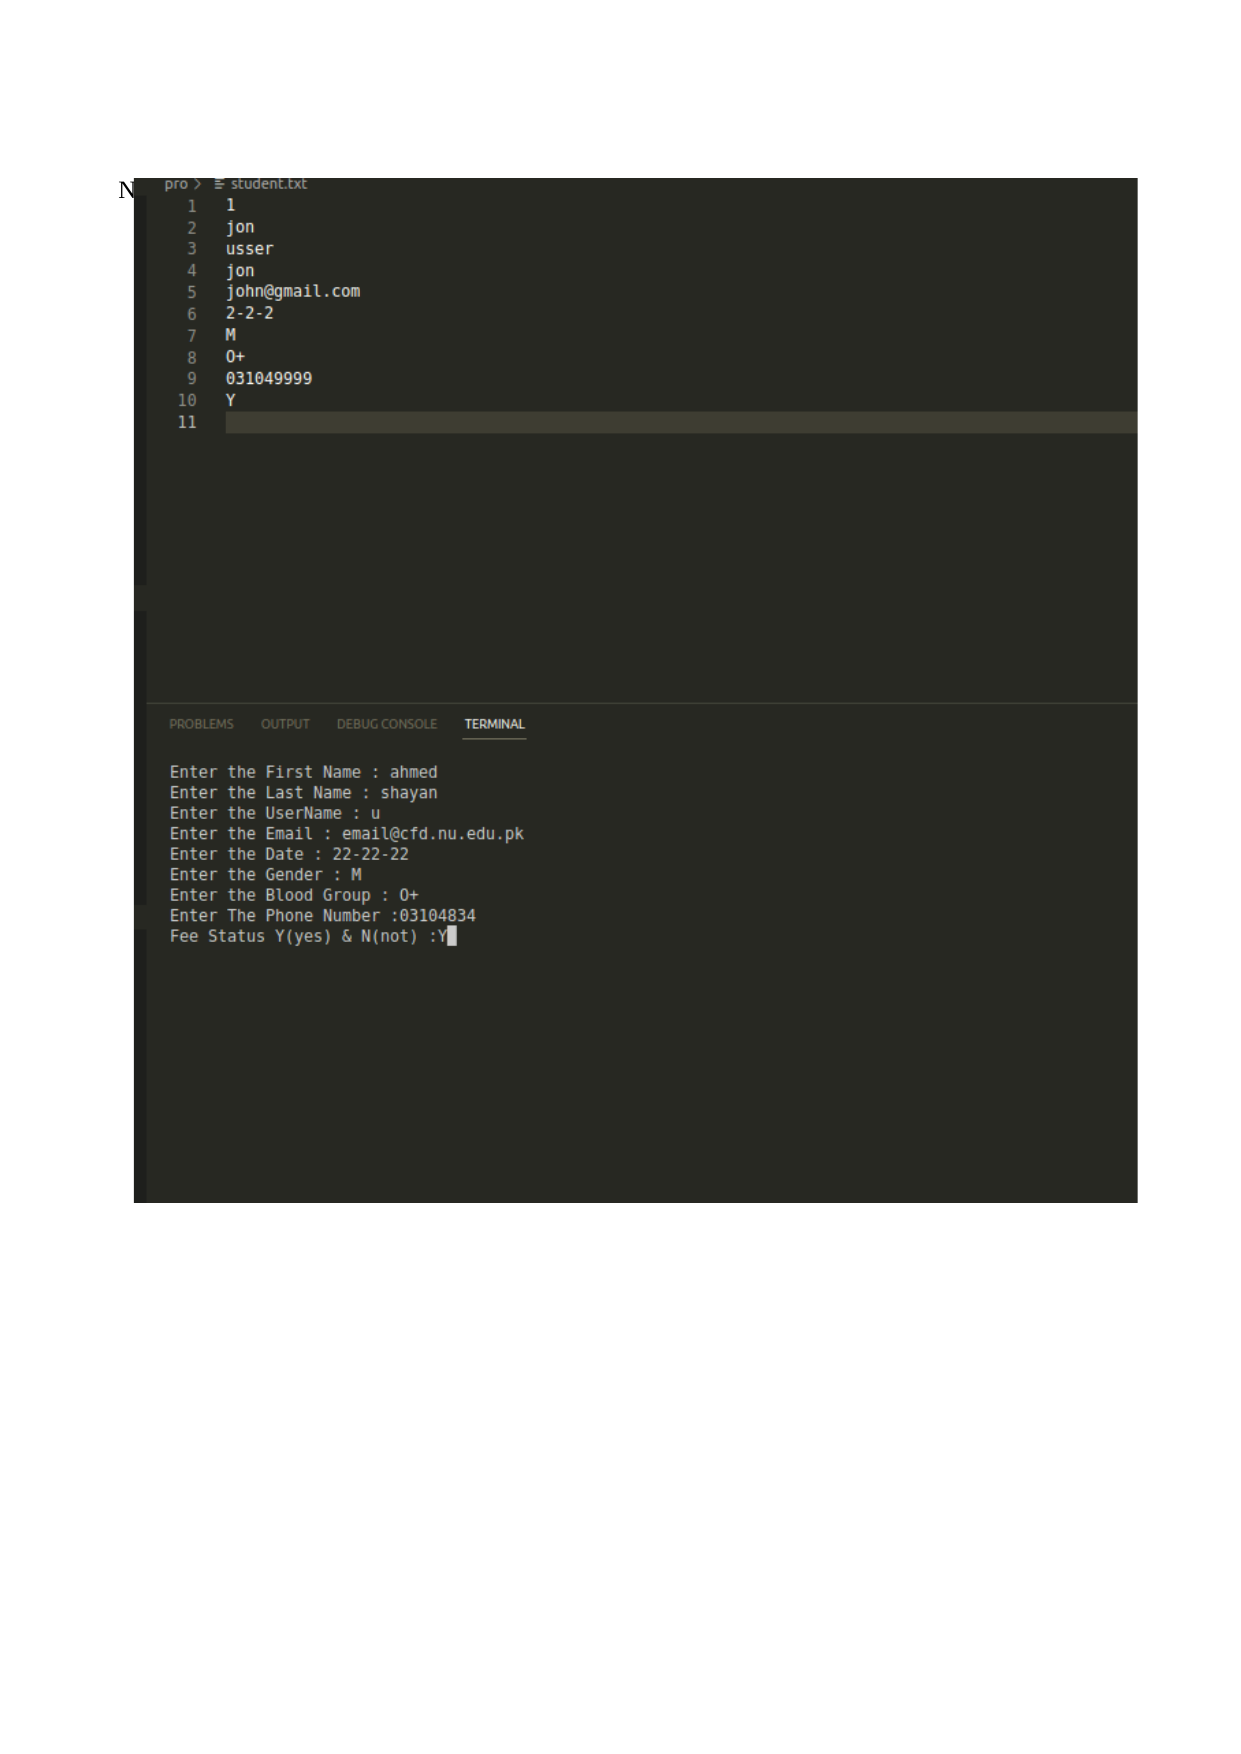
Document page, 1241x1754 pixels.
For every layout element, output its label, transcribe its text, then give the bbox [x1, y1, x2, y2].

text Now I have Add the Data Data After Adding if Following [118, 176, 1122, 204]
picture [133, 178, 1138, 1203]
